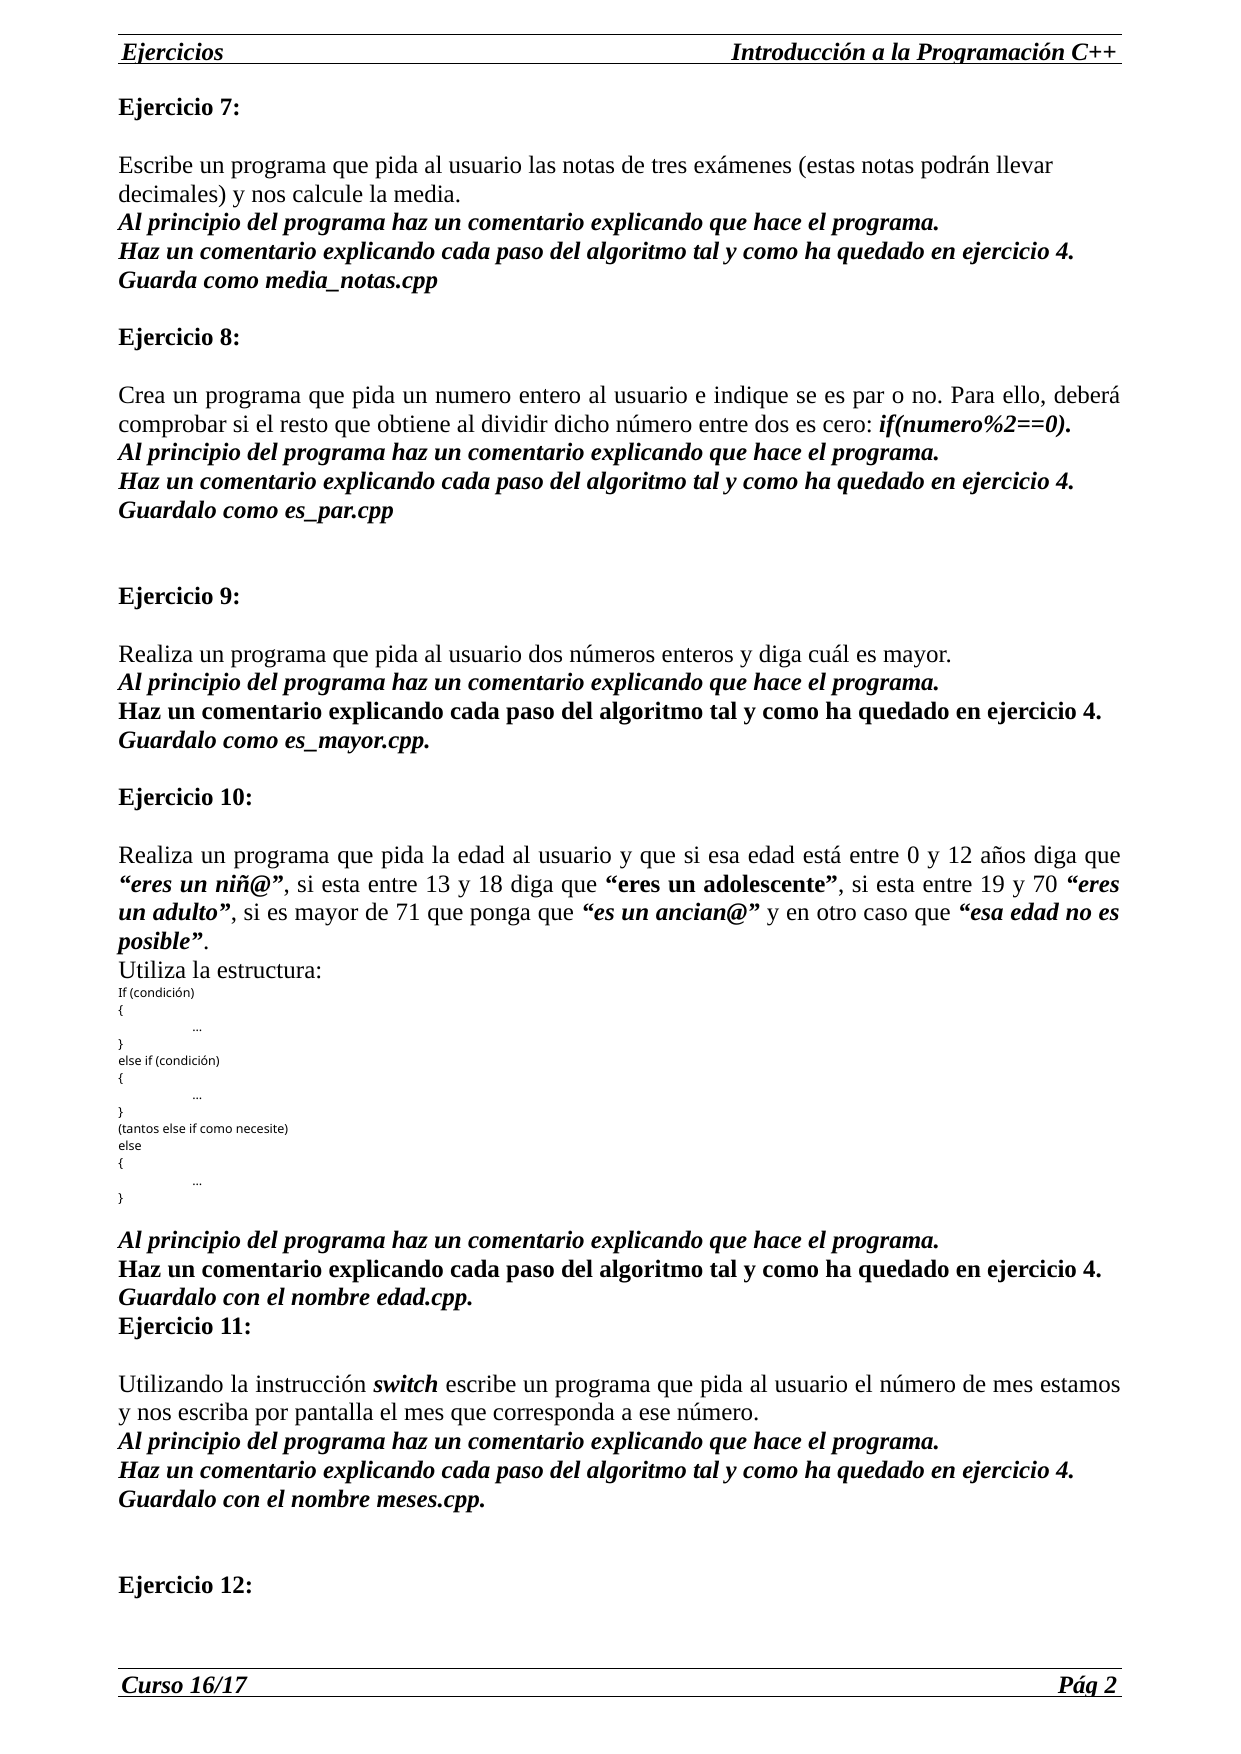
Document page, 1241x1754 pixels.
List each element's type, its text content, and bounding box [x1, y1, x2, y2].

text Ejercicio 9: [118, 581, 1122, 610]
text If (condición) [118, 984, 1122, 1001]
text Crea un programa que pida un numero entero al usuario e indique se es par o no. Para ello, deberá comprobar si el resto que obtiene al dividir dicho número entre dos es cero: if(numero%2==0). [118, 380, 1122, 437]
text Haz un comentario explicando cada paso del algoritmo tal y como ha quedado en ejercicio 4. [118, 466, 1122, 495]
text Ejercicio 11: [118, 1311, 1122, 1340]
text Guardalo con el nombre edad.cpp. [118, 1282, 1122, 1311]
text } [118, 1189, 1122, 1206]
text { [118, 1154, 1122, 1172]
text Guardalo como es_par.cpp [118, 495, 1122, 524]
text Al principio del programa haz un comentario explicando que hace el programa. [118, 667, 1122, 696]
text Ejercicio 12: [118, 1570, 1122, 1599]
text { [118, 1069, 1122, 1086]
text else [118, 1137, 1122, 1154]
text Utiliza la estructura: [118, 955, 1122, 984]
text Escribe un programa que pida al usuario las notas de tres exámenes (estas notas podrán llevar decimales) y nos calcule la media. [118, 150, 1122, 207]
text Haz un comentario explicando cada paso del algoritmo tal y como ha quedado en ejercicio 4. [118, 1455, 1122, 1484]
text Al principio del programa haz un comentario explicando que hace el programa. [118, 1426, 1122, 1455]
text Ejercicio 8: [118, 322, 1122, 351]
text (tantos else if como necesite) [118, 1120, 1122, 1137]
text Guardalo como es_mayor.cpp. [118, 725, 1122, 754]
text … [118, 1086, 1122, 1103]
text Guardalo con el nombre meses.cpp. [118, 1484, 1122, 1512]
text Haz un comentario explicando cada paso del algoritmo tal y como ha quedado en ejercicio 4. [118, 236, 1122, 265]
text Al principio del programa haz un comentario explicando que hace el programa. [118, 437, 1122, 466]
text Utilizando la instrucción switch escribe un programa que pida al usuario el número de mes estamos y nos escriba por pantalla el mes que corresponda a ese número. [118, 1369, 1122, 1426]
text Ejercicio 7: [118, 92, 1122, 121]
text Guarda como media_notas.cpp [118, 265, 1122, 294]
text … [118, 1172, 1122, 1189]
text Realiza un programa que pida la edad al usuario y que si esa edad está entre 0 y 12 años diga que “eres un niñ@”, si esta entre 13 y 18 diga que “eres un adolescente”, si esta entre 19 y 70 “eres un adulto”, si es mayor de 71 que ponga que “es un ancian@” y en otro caso que “esa edad no es posible”. [118, 840, 1122, 955]
text Realiza un programa que pida al usuario dos números enteros y diga cuál es mayor. [118, 639, 1122, 667]
text Haz un comentario explicando cada paso del algoritmo tal y como ha quedado en ejercicio 4. [118, 1254, 1122, 1282]
text { [118, 1001, 1122, 1018]
text Al principio del programa haz un comentario explicando que hace el programa. [118, 1225, 1122, 1254]
text … [118, 1018, 1122, 1035]
text Haz un comentario explicando cada paso del algoritmo tal y como ha quedado en ejercicio 4. [118, 696, 1122, 725]
text else if (condición) [118, 1052, 1122, 1069]
text } [118, 1035, 1122, 1052]
text } [118, 1103, 1122, 1120]
text Al principio del programa haz un comentario explicando que hace el programa. [118, 207, 1122, 236]
text Ejercicio 10: [118, 782, 1122, 811]
